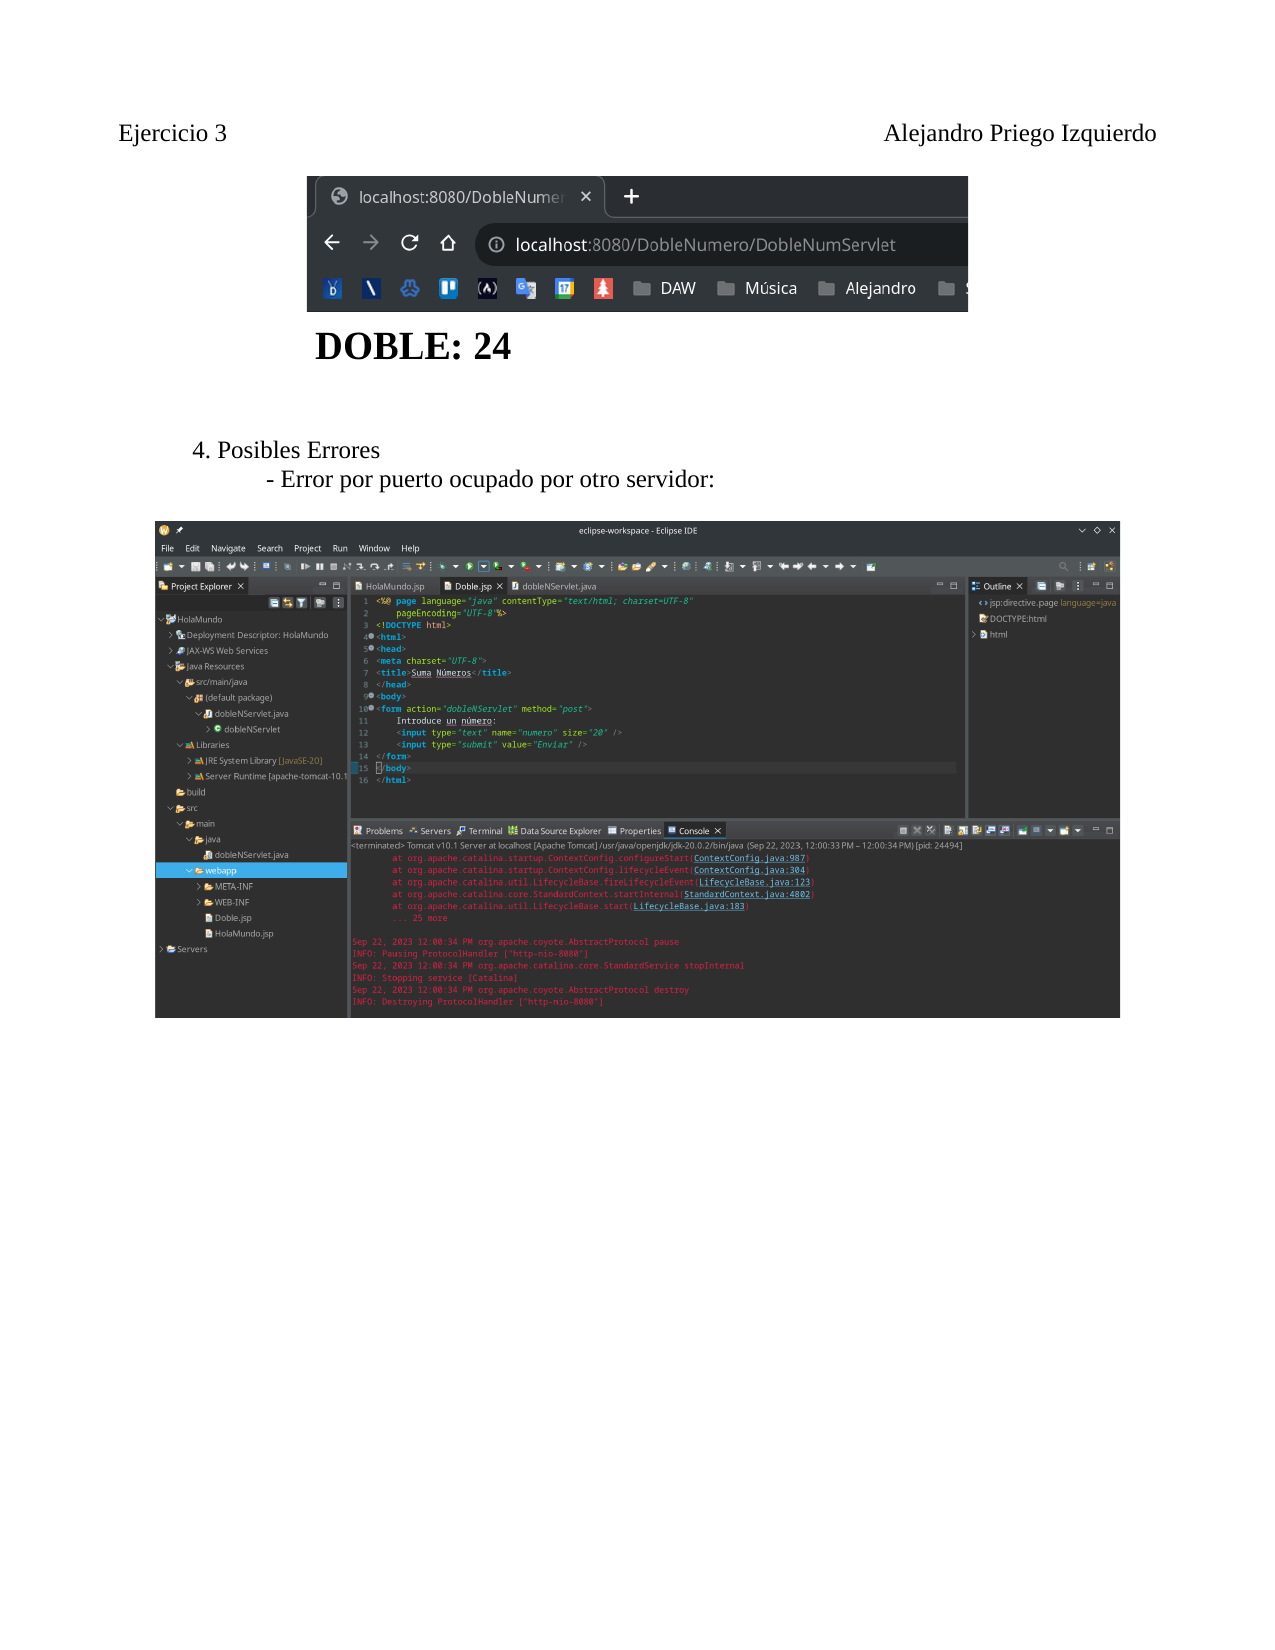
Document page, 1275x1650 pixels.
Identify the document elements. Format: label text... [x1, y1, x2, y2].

text - Error por puerto ocupado por otro servidor: [192, 464, 1157, 493]
picture [155, 521, 1121, 1018]
picture [306, 176, 969, 421]
text 4. Posibles Errores [192, 435, 1157, 464]
